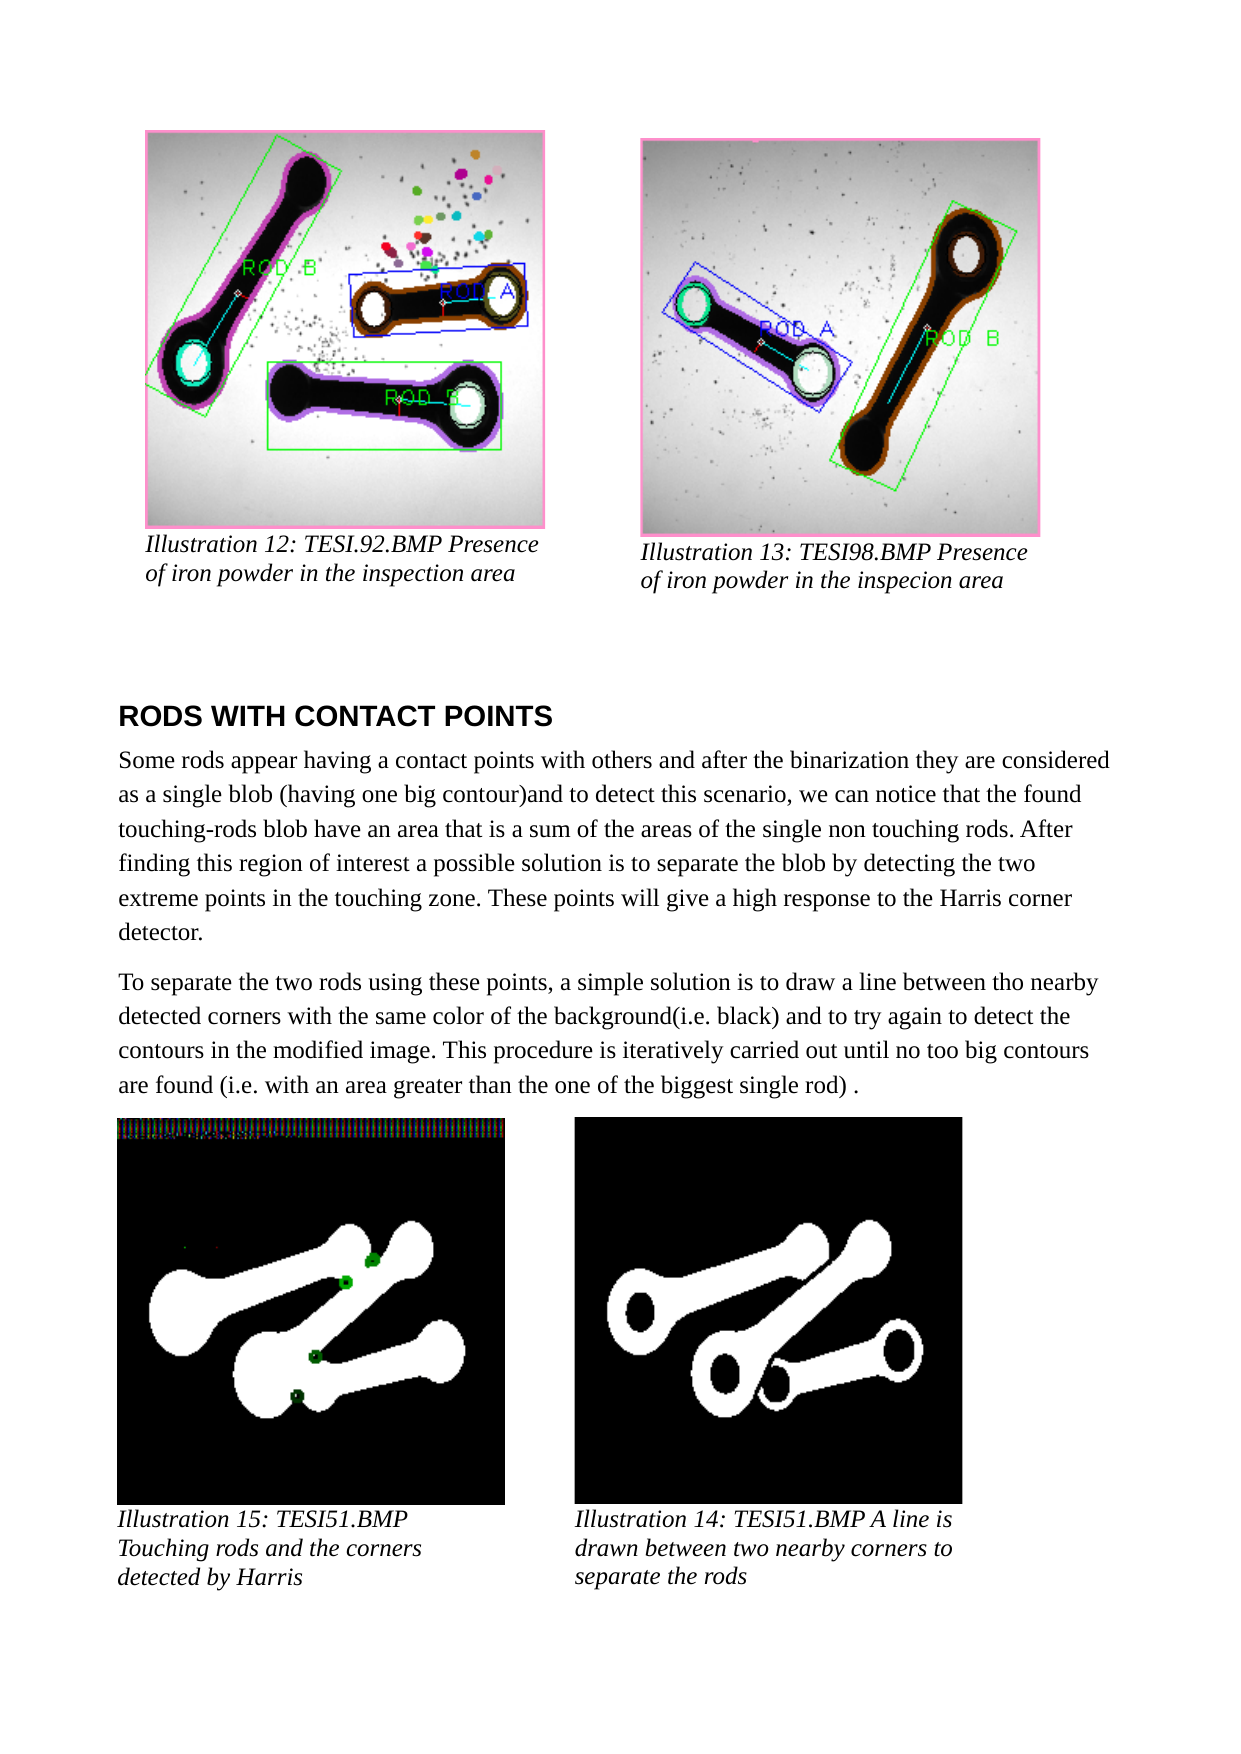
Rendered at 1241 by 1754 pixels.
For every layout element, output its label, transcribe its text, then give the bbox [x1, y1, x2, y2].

text Illustration 12: TESI.92.BMP Presence of iron powder in the inspection area [145, 529, 545, 587]
text Illustration 15: TESI51.BMP Touching rods and the corners detected by Harris [117, 1505, 505, 1591]
picture [640, 138, 1041, 537]
text Some rods appear having a contact points with others and after the binarization they are considered as a single blob (having one big contour)and to detect this scenario, we can notice that the found touching-rods blob have an area that is a sum of the areas of the single non touching rods. After finding this region of interest a possible solution is to separate the blob by detecting the two extreme points in the touching zone. These points will give a high response to the Harris corner detector. [118, 745, 1122, 946]
text Illustration 13: TESI98.BMP Presence of iron powder in the inspecion area [640, 537, 1040, 594]
text Illustration 14: TESI51.BMP A line is drawn between two nearby corners to separate the rods [574, 1504, 962, 1590]
text To separate the two rods using these points, a simple solution is to draw a line between tho nearby detected corners with the same color of the background(i.e. black) and to try again to detect the contours in the modified image. This procedure is iteratively carried out until no too big contours are found (i.e. with an area greater than the one of the biggest single rod) . [118, 967, 1122, 1099]
picture [145, 130, 546, 529]
picture [574, 1117, 963, 1504]
subtitle RODS WITH CONTACT POINTS [118, 699, 1122, 733]
picture [117, 1118, 505, 1505]
